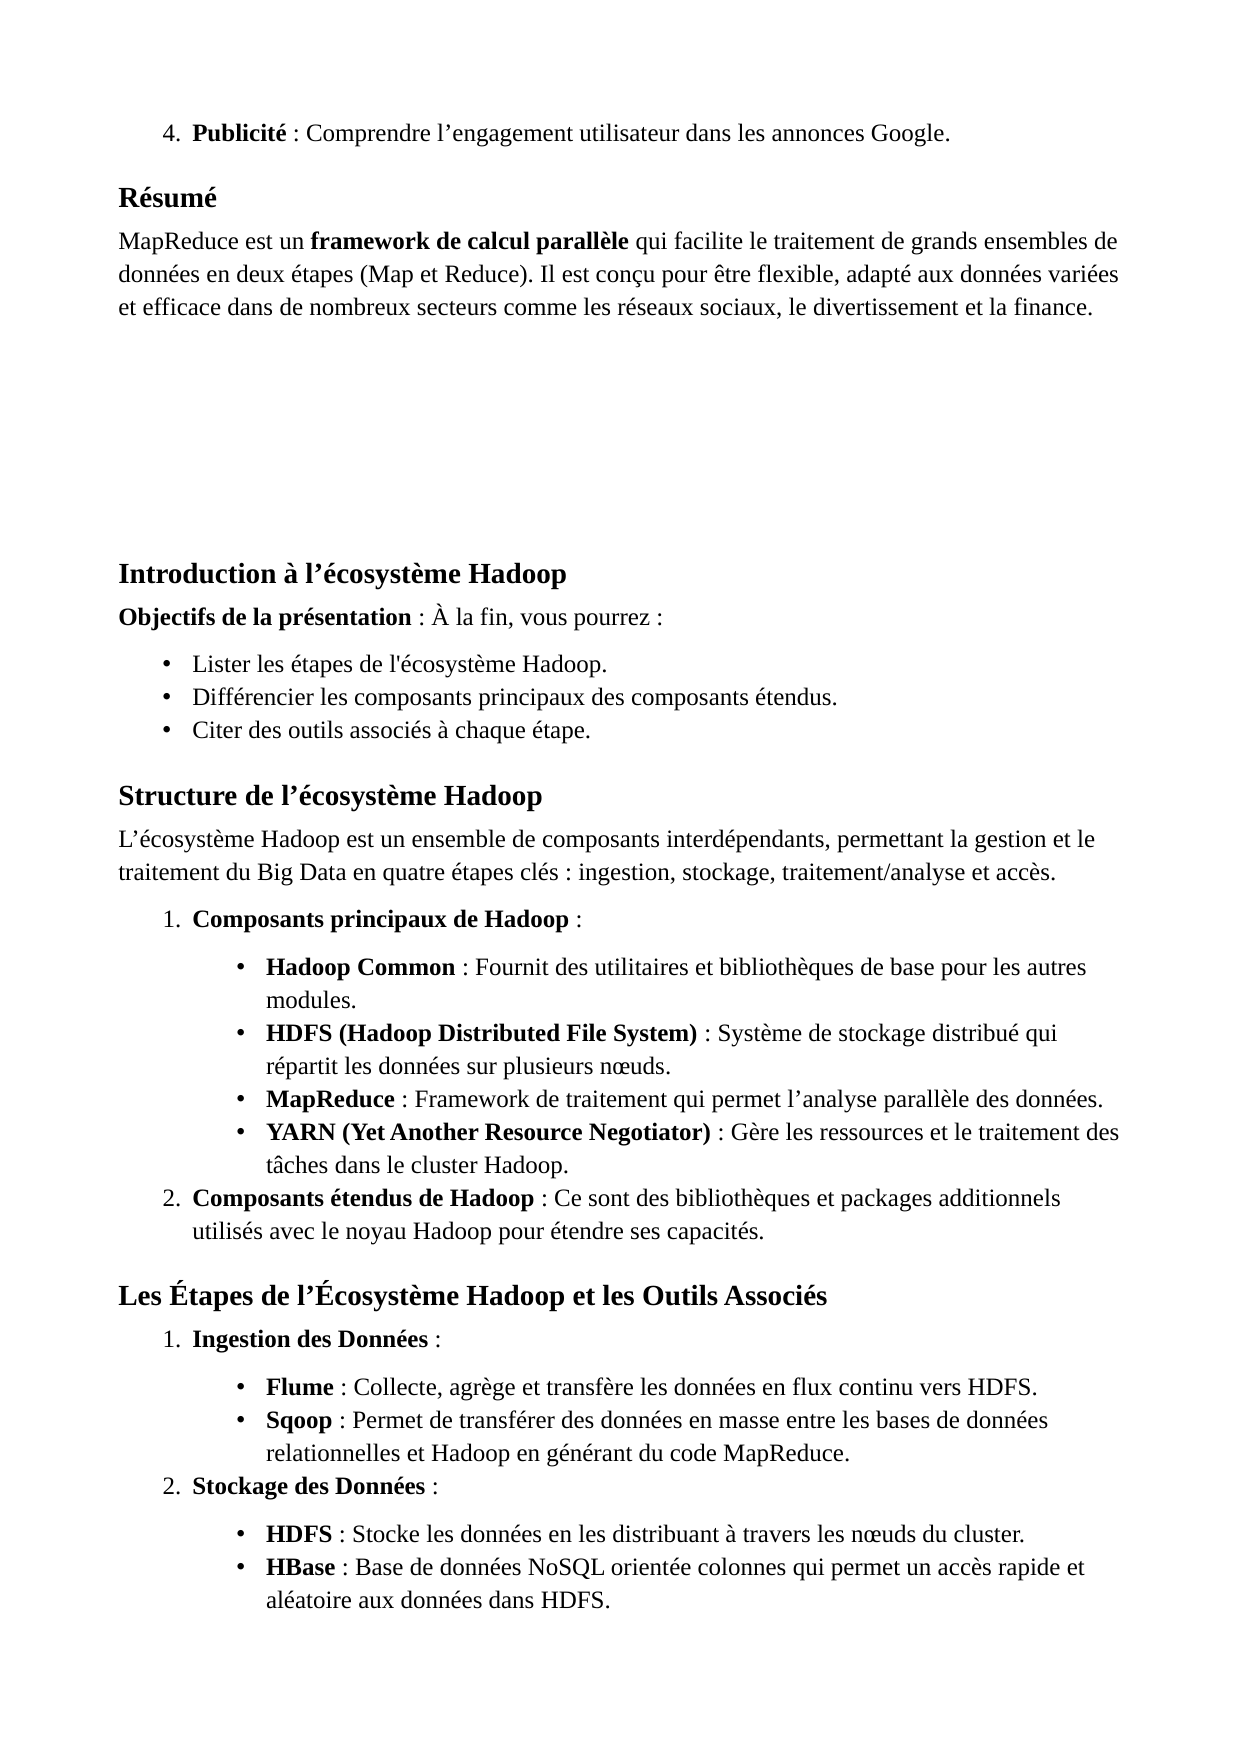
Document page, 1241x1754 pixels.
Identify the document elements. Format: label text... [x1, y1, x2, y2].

subtitle Structure de l’écosystème Hadoop [118, 778, 1122, 811]
text MapReduce est un framework de calcul parallèle qui facilite le traitement de grands ensembles de données en deux étapes (Map et Reduce). Il est conçu pour être flexible, adapté aux données variées et efficace dans de nombreux secteurs comme les réseaux sociaux, le divertissement et la finance. [118, 226, 1122, 321]
list Stockage des Données : [162, 1471, 1122, 1500]
list Publicité : Comprendre l’engagement utilisateur dans les annonces Google. [162, 118, 1122, 147]
list HBase : Base de données NoSQL orientée colonnes qui permet un accès rapide et aléatoire aux données dans HDFS. [236, 1552, 1122, 1613]
list HDFS : Stocke les données en les distribuant à travers les nœuds du cluster. [236, 1519, 1122, 1547]
list Ingestion des Données : [162, 1324, 1122, 1353]
list YARN (Yet Another Resource Negotiator) : Gère les ressources et le traitement des tâches dans le cluster Hadoop. [236, 1117, 1122, 1179]
list Flume : Collecte, agrège et transfère les données en flux continu vers HDFS. [236, 1372, 1122, 1401]
list Lister les étapes de l'écosystème Hadoop. [162, 649, 1122, 678]
list HDFS (Hadoop Distributed File System) : Système de stockage distribué qui répartit les données sur plusieurs nœuds. [236, 1018, 1122, 1080]
list MapReduce : Framework de traitement qui permet l’analyse parallèle des données. [236, 1084, 1122, 1113]
subtitle Introduction à l’écosystème Hadoop [118, 556, 1122, 589]
list Hadoop Common : Fournit des utilitaires et bibliothèques de base pour les autres modules. [236, 952, 1122, 1014]
text Objectifs de la présentation : À la fin, vous pourrez : [118, 602, 1122, 631]
subtitle Les Étapes de l’Écosystème Hadoop et les Outils Associés [118, 1278, 1122, 1312]
list Composants principaux de Hadoop : [162, 904, 1122, 933]
text L’écosystème Hadoop est un ensemble de composants interdépendants, permettant la gestion et le traitement du Big Data en quatre étapes clés : ingestion, stockage, traitement/analyse et accès. [118, 824, 1122, 886]
list Citer des outils associés à chaque étape. [162, 716, 1122, 744]
list Sqoop : Permet de transférer des données en masse entre les bases de données relationnelles et Hadoop en générant du code MapReduce. [236, 1405, 1122, 1467]
subtitle Résumé [118, 180, 1122, 214]
list Composants étendus de Hadoop : Ce sont des bibliothèques et packages additionnels utilisés avec le noyau Hadoop pour étendre ses capacités. [162, 1183, 1122, 1245]
list Différencier les composants principaux des composants étendus. [162, 682, 1122, 711]
